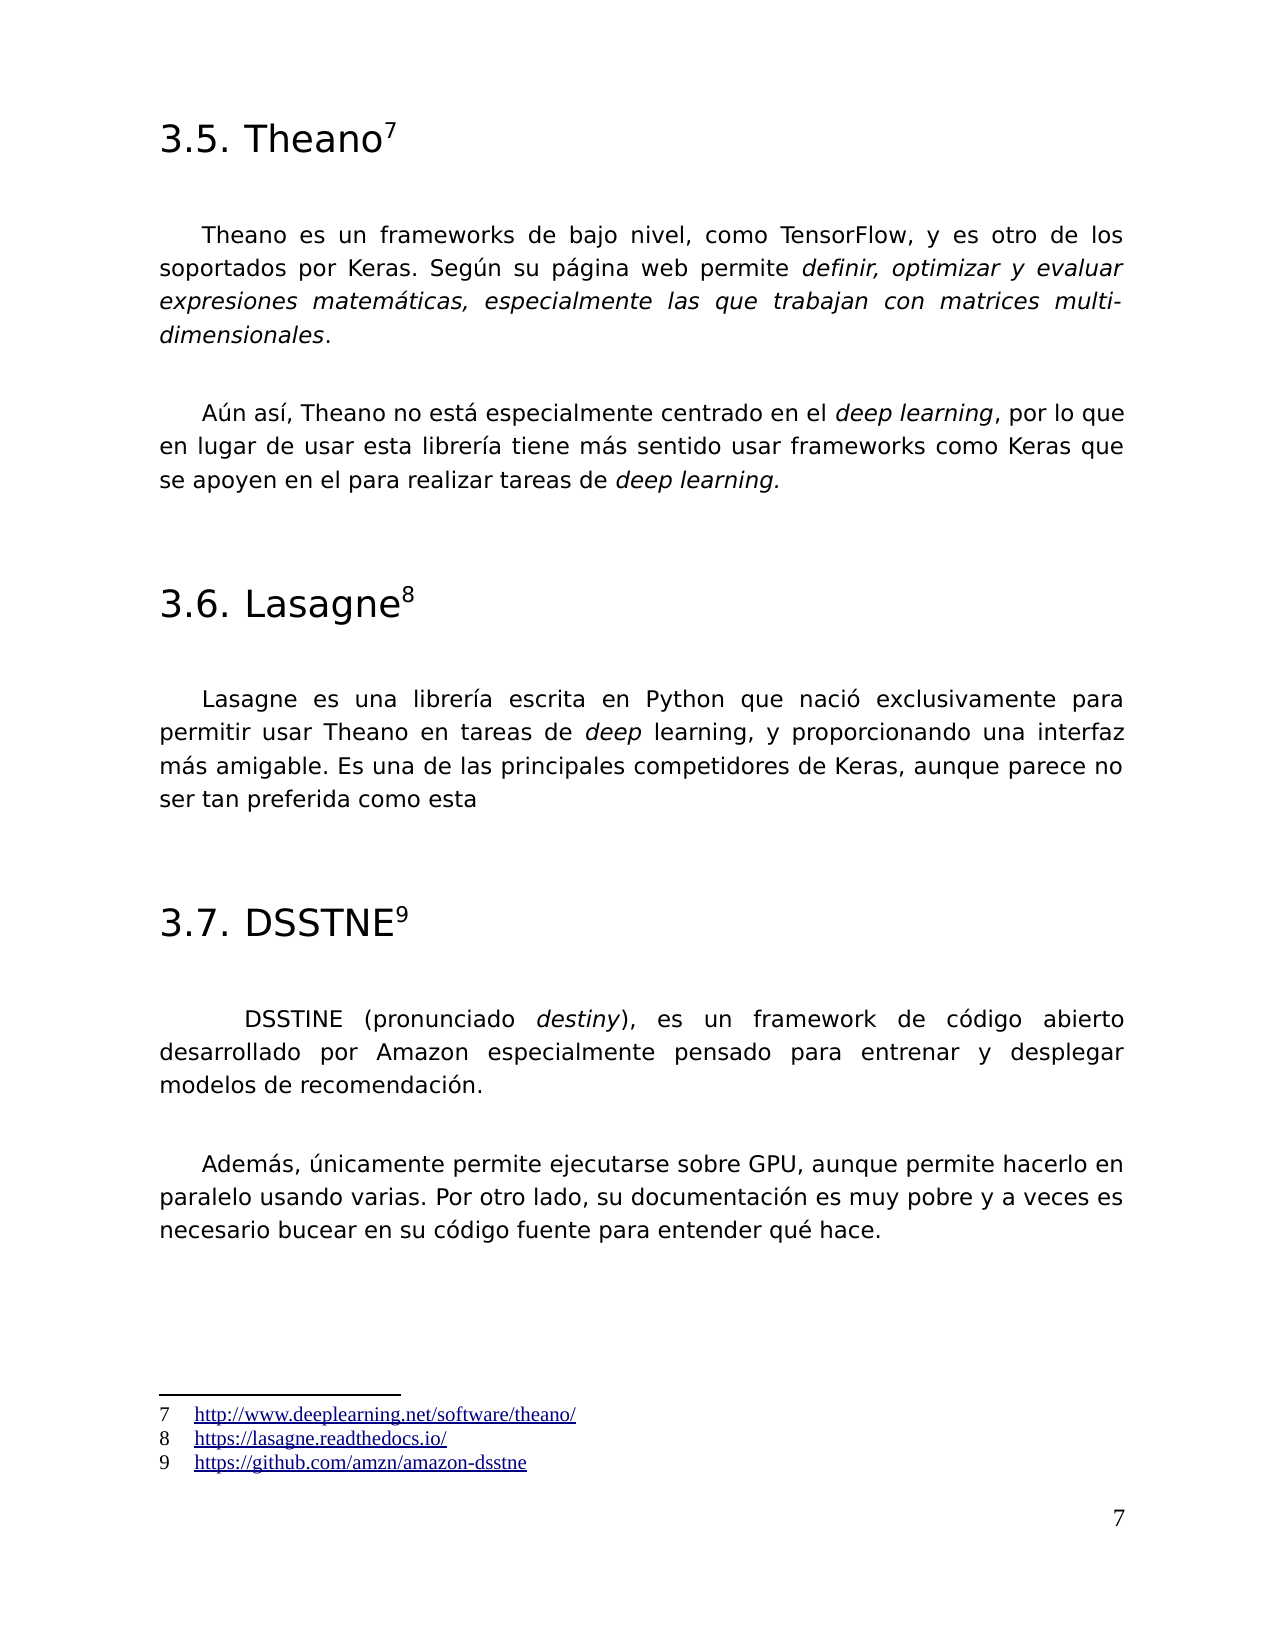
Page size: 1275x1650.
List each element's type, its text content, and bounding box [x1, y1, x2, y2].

subtitle Lasagne [159, 583, 1125, 626]
subtitle Theano [159, 118, 1125, 162]
text https://lasagne.readthedocs.io/ [159, 1426, 1125, 1449]
text https://github.com/amzn/amazon-dsstne [159, 1449, 1125, 1474]
text Lasagne es una librería escrita en Python que nació exclusivamente para permitir usar Theano en tareas de deep learning, y proporcionando una interfaz más amigable. Es una de las principales competidores de Keras, aunque parece no ser tan preferida como esta [159, 686, 1125, 813]
text DSSTINE (pronunciado destiny), es un framework de código abierto desarrollado por Amazon especialmente pensado para entrenar y desplegar modelos de recomendación. [159, 1006, 1125, 1099]
text Aún así, Theano no está especialmente centrado en el deep learning, por lo que en lugar de usar esta librería tiene más sentido usar frameworks como Keras que se apoyen en el para realizar tareas de deep learning. [159, 400, 1125, 493]
subtitle DSSTNE [159, 902, 1125, 946]
text Theano es un frameworks de bajo nivel, como TensorFlow, y es otro de los soportados por Keras. Según su página web permite definir, optimizar y evaluar expresiones matemáticas, especialmente las que trabajan con matrices multi-dimensionales. [159, 222, 1125, 348]
text http://www.deeplearning.net/software/theano/ [159, 1401, 1125, 1426]
text Además, únicamente permite ejecutarse sobre GPU, aunque permite hacerlo en paralelo usando varias. Por otro lado, su documentación es muy pobre y a veces es necesario bucear en su código fuente para entender qué hace. [159, 1151, 1125, 1244]
